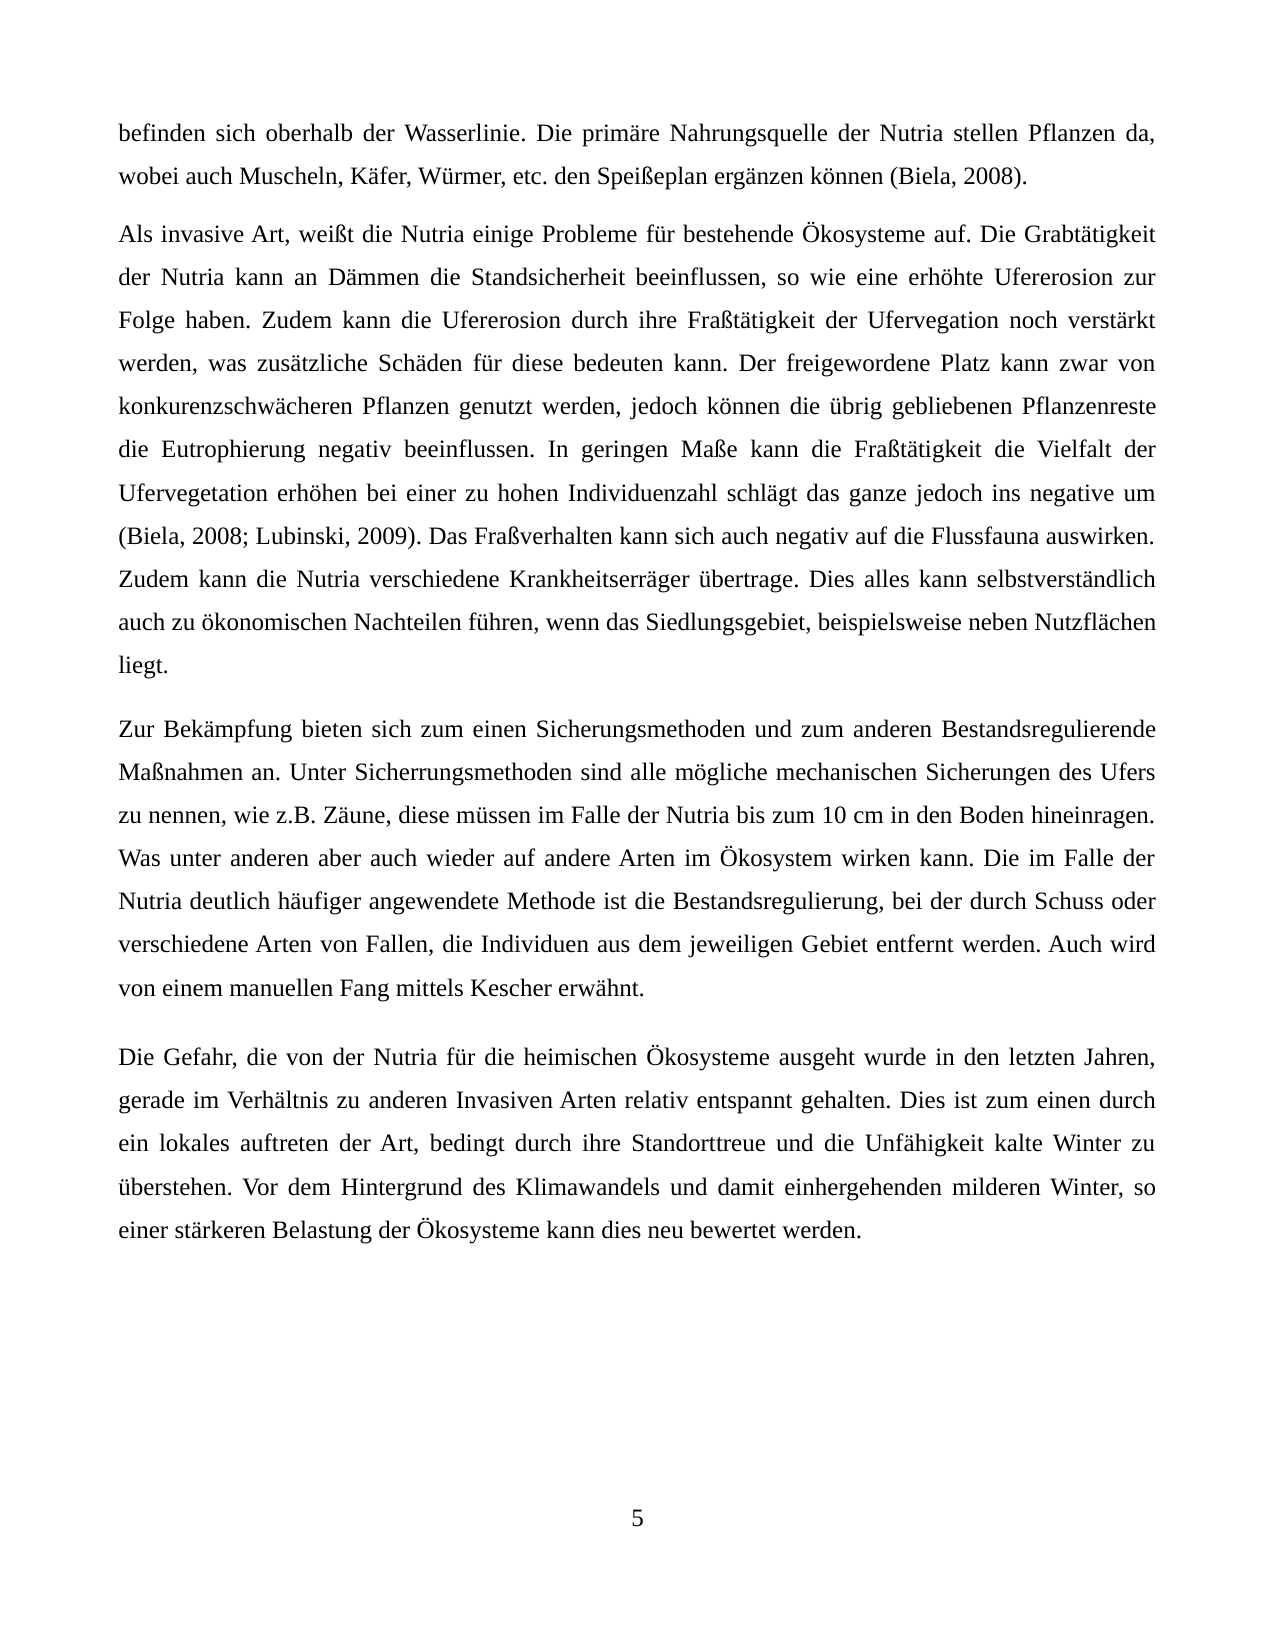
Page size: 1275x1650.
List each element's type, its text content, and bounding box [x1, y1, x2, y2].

text befinden sich oberhalb der Wasserlinie. Die primäre Nahrungsquelle der Nutria stellen Pflanzen da, wobei auch Muscheln, Käfer, Würmer, etc. den Speißeplan ergänzen können (Biela, 2008). [118, 118, 1157, 190]
text Als invasive Art, weißt die Nutria einige Probleme für bestehende Ökosysteme auf. Die Grabtätigkeit der Nutria kann an Dämmen die Standsicherheit beeinflussen, so wie eine erhöhte Ufererosion zur Folge haben. Zudem kann die Ufererosion durch ihre Fraßtätigkeit der Ufervegation noch verstärkt werden, was zusätzliche Schäden für diese bedeuten kann. Der freigewordene Platz kann zwar von konkurenzschwächeren Pflanzen genutzt werden, jedoch können die übrig gebliebenen Pflanzenreste die Eutrophierung negativ beeinflussen. In geringen Maße kann die Fraßtätigkeit die Vielfalt der Ufervegetation erhöhen bei einer zu hohen Individuenzahl schlägt das ganze jedoch ins negative um (Biela, 2008; Lubinski, 2009). Das Fraßverhalten kann sich auch negativ auf die Flussfauna auswirken. Zudem kann die Nutria verschiedene Krankheitserräger übertrage. Dies alles kann selbstverständlich auch zu ökonomischen Nachteilen führen, wenn das Siedlungsgebiet, beispielsweise neben Nutzflächen liegt. [118, 219, 1157, 679]
text Zur Bekämpfung bieten sich zum einen Sicherungsmethoden und zum anderen Bestandsregulierende Maßnahmen an. Unter Sicherrungsmethoden sind alle mögliche mechanischen Sicherungen des Ufers zu nennen, wie z.B. Zäune, diese müssen im Falle der Nutria bis zum 10 cm in den Boden hineinragen. Was unter anderen aber auch wieder auf andere Arten im Ökosystem wirken kann. Die im Falle der Nutria deutlich häufiger angewendete Methode ist die Bestandsregulierung, bei der durch Schuss oder verschiedene Arten von Fallen, die Individuen aus dem jeweiligen Gebiet entfernt werden. Auch wird von einem manuellen Fang mittels Kescher erwähnt. [118, 714, 1157, 1001]
text Die Gefahr, die von der Nutria für die heimischen Ökosysteme ausgeht wurde in den letzten Jahren, gerade im Verhältnis zu anderen Invasiven Arten relativ entspannt gehalten. Dies ist zum einen durch ein lokales auftreten der Art, bedingt durch ihre Standorttreue und die Unfähigkeit kalte Winter zu überstehen. Vor dem Hintergrund des Klimawandels und damit einhergehenden milderen Winter, so einer stärkeren Belastung der Ökosysteme kann dies neu bewertet werden. [118, 1042, 1157, 1243]
